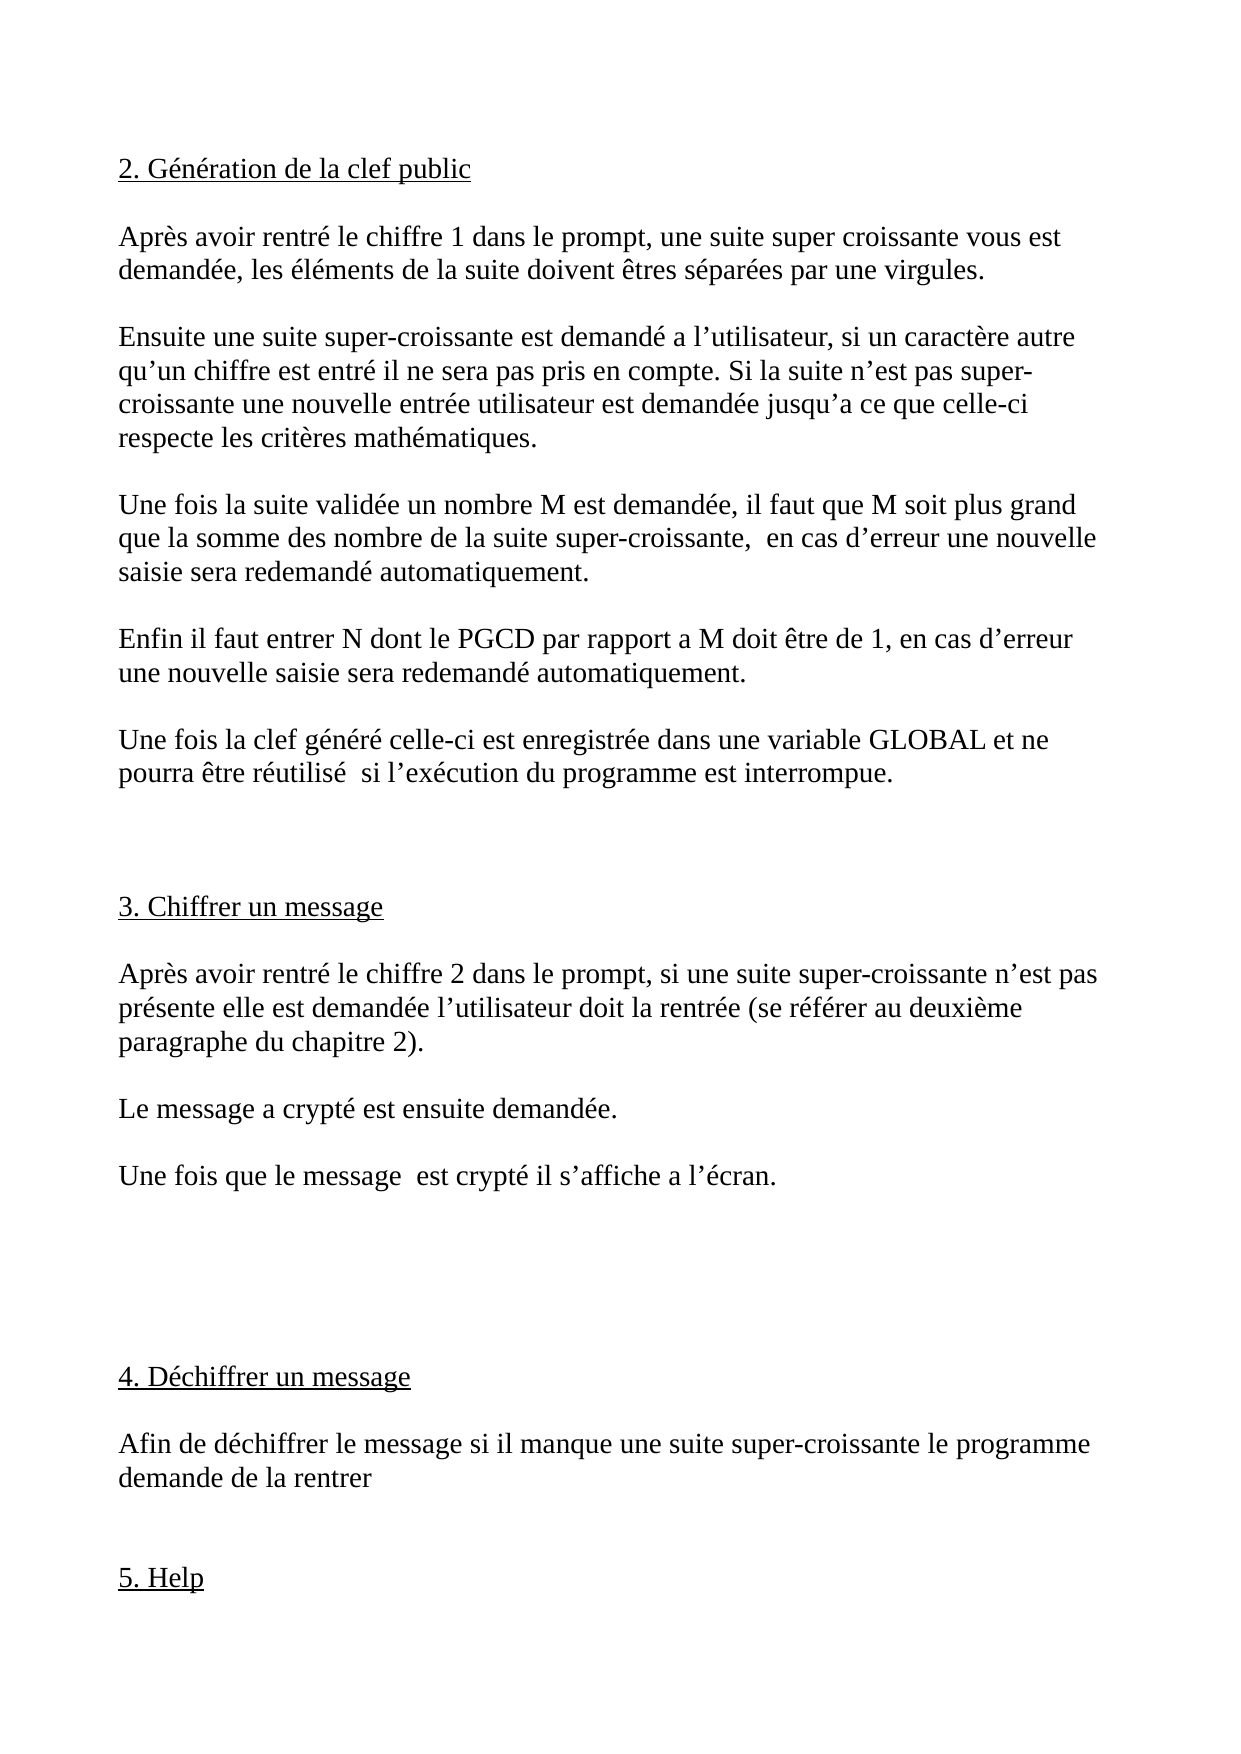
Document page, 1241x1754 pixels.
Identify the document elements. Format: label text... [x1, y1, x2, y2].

subtitle 2. Génération de la clef public [118, 152, 1122, 185]
subtitle Ensuite une suite super-croissante est demandé a l’utilisateur, si un caractère autre qu’un chiffre est entré il ne sera pas pris en compte. Si la suite n’est pas super-croissante une nouvelle entrée utilisateur est demandée jusqu’a ce que celle-ci respecte les critères mathématiques. [118, 319, 1122, 453]
subtitle Après avoir rentré le chiffre 2 dans le prompt, si une suite super-croissante n’est pas présente elle est demandée l’utilisateur doit la rentrée (se référer au deuxième paragraphe du chapitre 2). [118, 957, 1122, 1057]
subtitle 4. Déchiffrer un message [118, 1359, 1122, 1393]
subtitle 5. Help [118, 1560, 1122, 1594]
subtitle Le message a crypté est ensuite demandée. [118, 1091, 1122, 1124]
subtitle 3. Chiffrer un message [118, 889, 1122, 923]
subtitle Afin de déchiffrer le message si il manque une suite super-croissante le programme demande de la rentrer [118, 1426, 1122, 1493]
subtitle Une fois la clef généré celle-ci est enregistrée dans une variable GLOBAL et ne pourra être réutilisé si l’exécution du programme est interrompue. [118, 722, 1122, 789]
subtitle Enfin il faut entrer N dont le PGCD par rapport a M doit être de 1, en cas d’erreur une nouvelle saisie sera redemandé automatiquement. [118, 621, 1122, 688]
subtitle Une fois la suite validée un nombre M est demandée, il faut que M soit plus grand que la somme des nombre de la suite super-croissante, en cas d’erreur une nouvelle saisie sera redemandé automatiquement. [118, 487, 1122, 588]
subtitle Une fois que le message est crypté il s’affiche a l’écran. [118, 1158, 1122, 1191]
subtitle Après avoir rentré le chiffre 1 dans le prompt, une suite super croissante vous est demandée, les éléments de la suite doivent êtres séparées par une virgules. [118, 219, 1122, 286]
